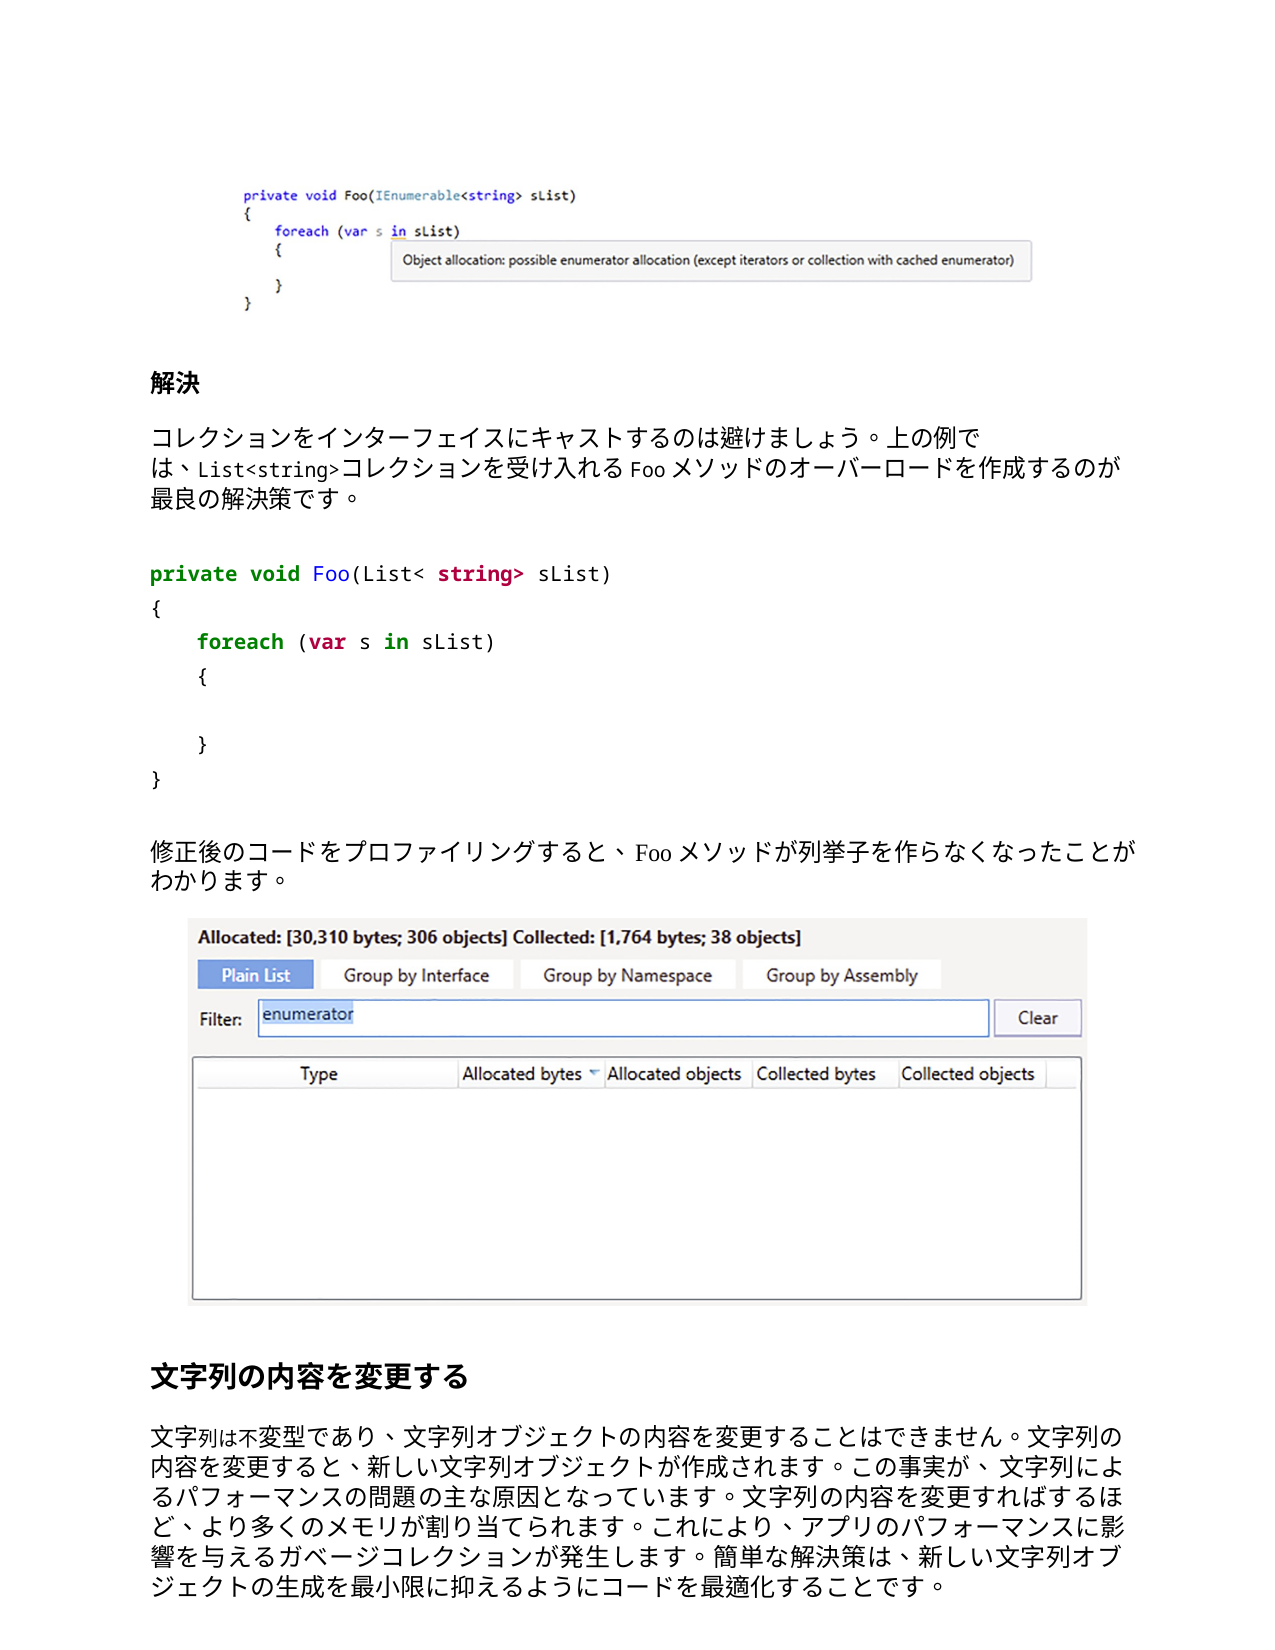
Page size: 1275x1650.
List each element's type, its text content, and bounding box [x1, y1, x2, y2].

text } [150, 764, 1137, 792]
text 修正後のコードをプロファイリングすると、Fooメソッドが列挙子を作らなくなったことがわかります。 [150, 838, 1137, 895]
text コレクションをインターフェイスにキャストするのは避けましょう。上の例では、List<string>コレクションを受け入れるFooメソッドのオーバーロードを作成するのが最良の解決策です。 [150, 424, 1127, 514]
subtitle 解決 [150, 366, 1137, 400]
text foreach (var s in sList) [196, 627, 1137, 655]
text { [196, 661, 1137, 689]
text private void Foo(List< string> sList) [150, 559, 1137, 587]
picture [187, 918, 1088, 1306]
text } [196, 729, 1137, 758]
text { [150, 593, 1137, 621]
picture [242, 186, 1033, 314]
text 文字列は不変型であり、文字列オブジェクトの内容を変更することはできません。文字列の内容を変更すると、新しい文字列オブジェクトが作成されます。この事実が、文字列によるパフォーマンスの問題の主な原因となっています。文字列の内容を変更すればするほど、より多くのメモリが割り当てられます。これにより、アプリのパフォーマンスに影響を与えるガベージコレクションが発生します。簡単な解決策は、新しい文字列オブジェクトの生成を最小限に抑えるようにコードを最適化することです。 [150, 1423, 1126, 1602]
subtitle 文字列の内容を変更する [150, 1357, 1137, 1396]
